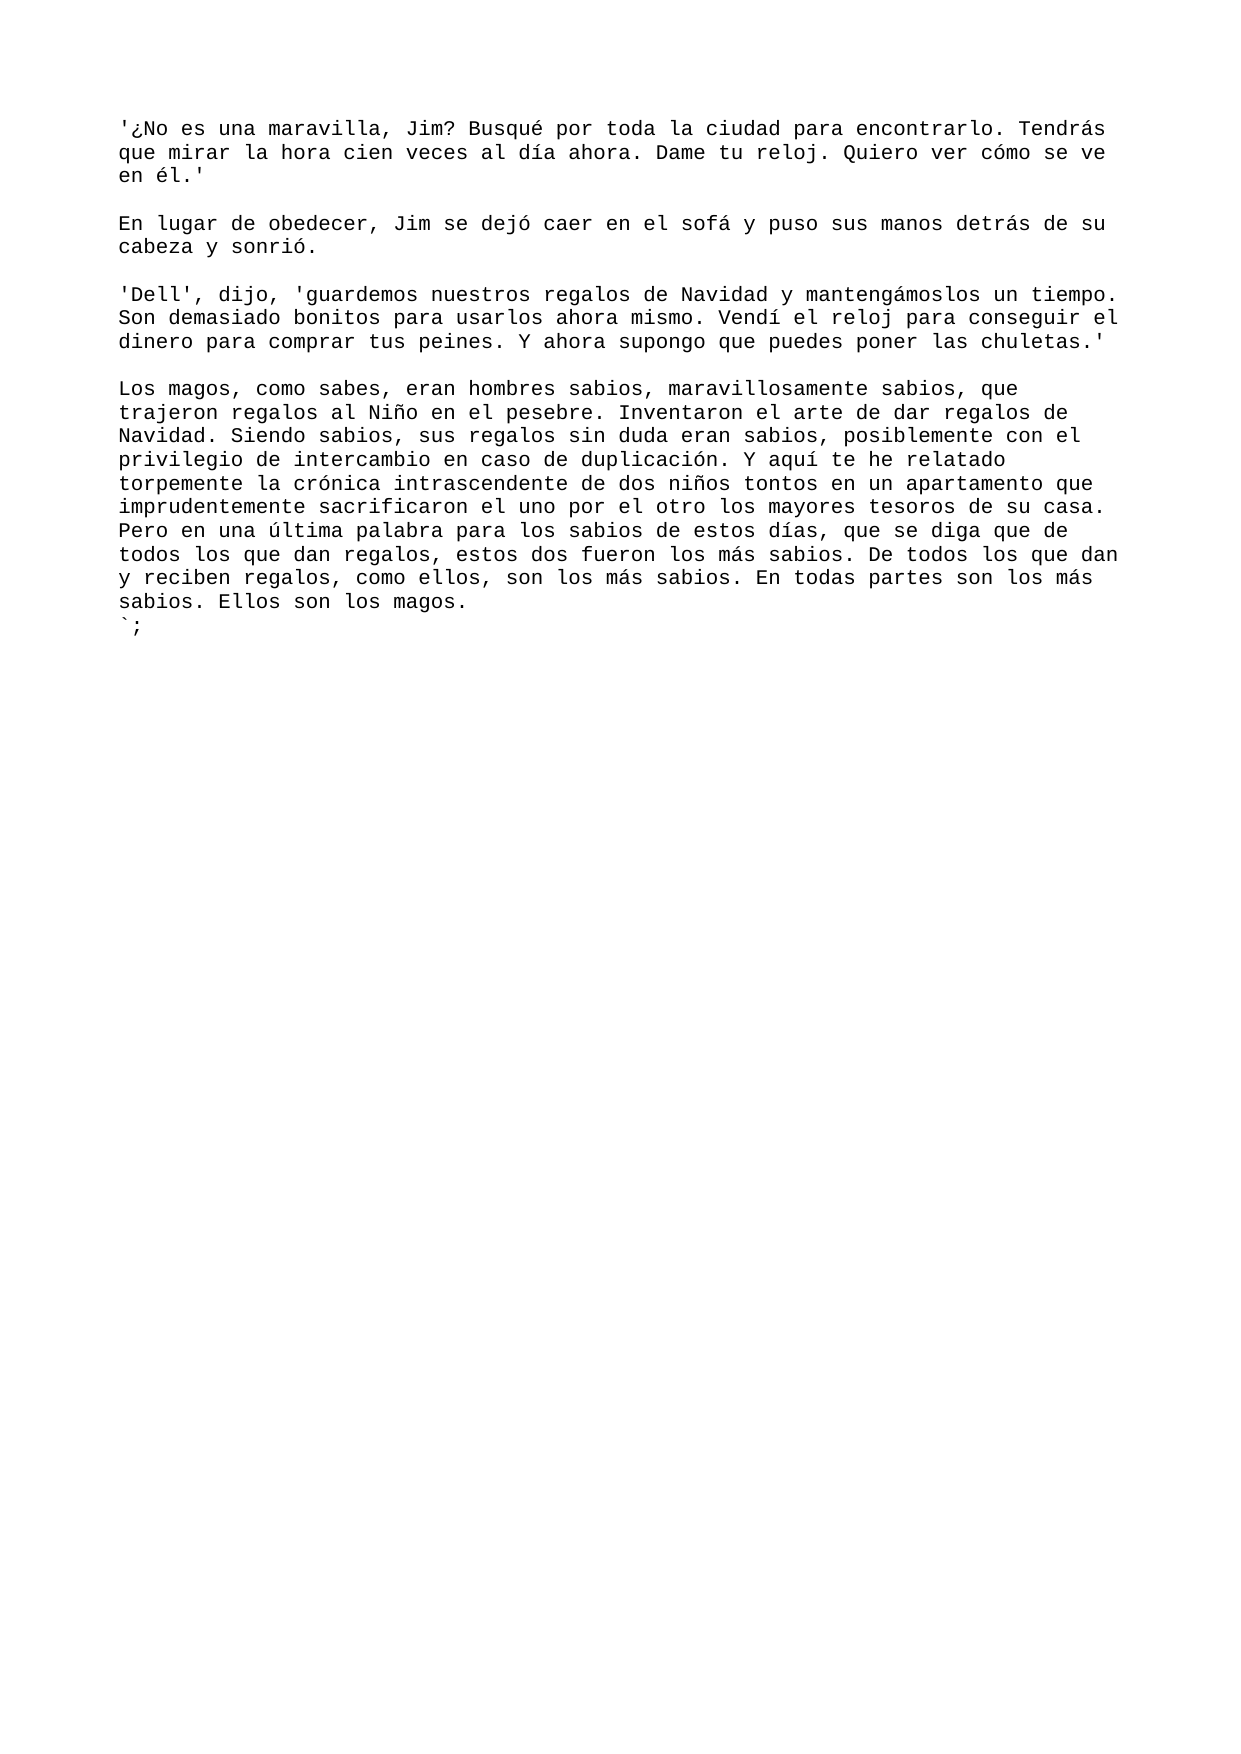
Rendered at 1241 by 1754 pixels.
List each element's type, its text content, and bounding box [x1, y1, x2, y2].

text En lugar de obedecer, Jim se dejó caer en el sofá y puso sus manos detrás de su cabeza y sonrió. [118, 213, 1122, 260]
text 'Dell', dijo, 'guardemos nuestros regalos de Navidad y mantengámoslos un tiempo. Son demasiado bonitos para usarlos ahora mismo. Vendí el reloj para conseguir el dinero para comprar tus peines. Y ahora supongo que puedes poner las chuletas.' [118, 284, 1122, 354]
text `; [118, 615, 1122, 638]
text Los magos, como sabes, eran hombres sabios, maravillosamente sabios, que trajeron regalos al Niño en el pesebre. Inventaron el arte de dar regalos de Navidad. Siendo sabios, sus regalos sin duda eran sabios, posiblemente con el privilegio de intercambio en caso de duplicación. Y aquí te he relatado torpemente la crónica intrascendente de dos niños tontos en un apartamento que imprudentemente sacrificaron el uno por el otro los mayores tesoros de su casa. Pero en una última palabra para los sabios de estos días, que se diga que de todos los que dan regalos, estos dos fueron los más sabios. De todos los que dan y reciben regalos, como ellos, son los más sabios. En todas partes son los más sabios. Ellos son los magos. [118, 378, 1122, 615]
text '¿No es una maravilla, Jim? Busqué por toda la ciudad para encontrarlo. Tendrás que mirar la hora cien veces al día ahora. Dame tu reloj. Quiero ver cómo se ve en él.' [118, 118, 1122, 189]
